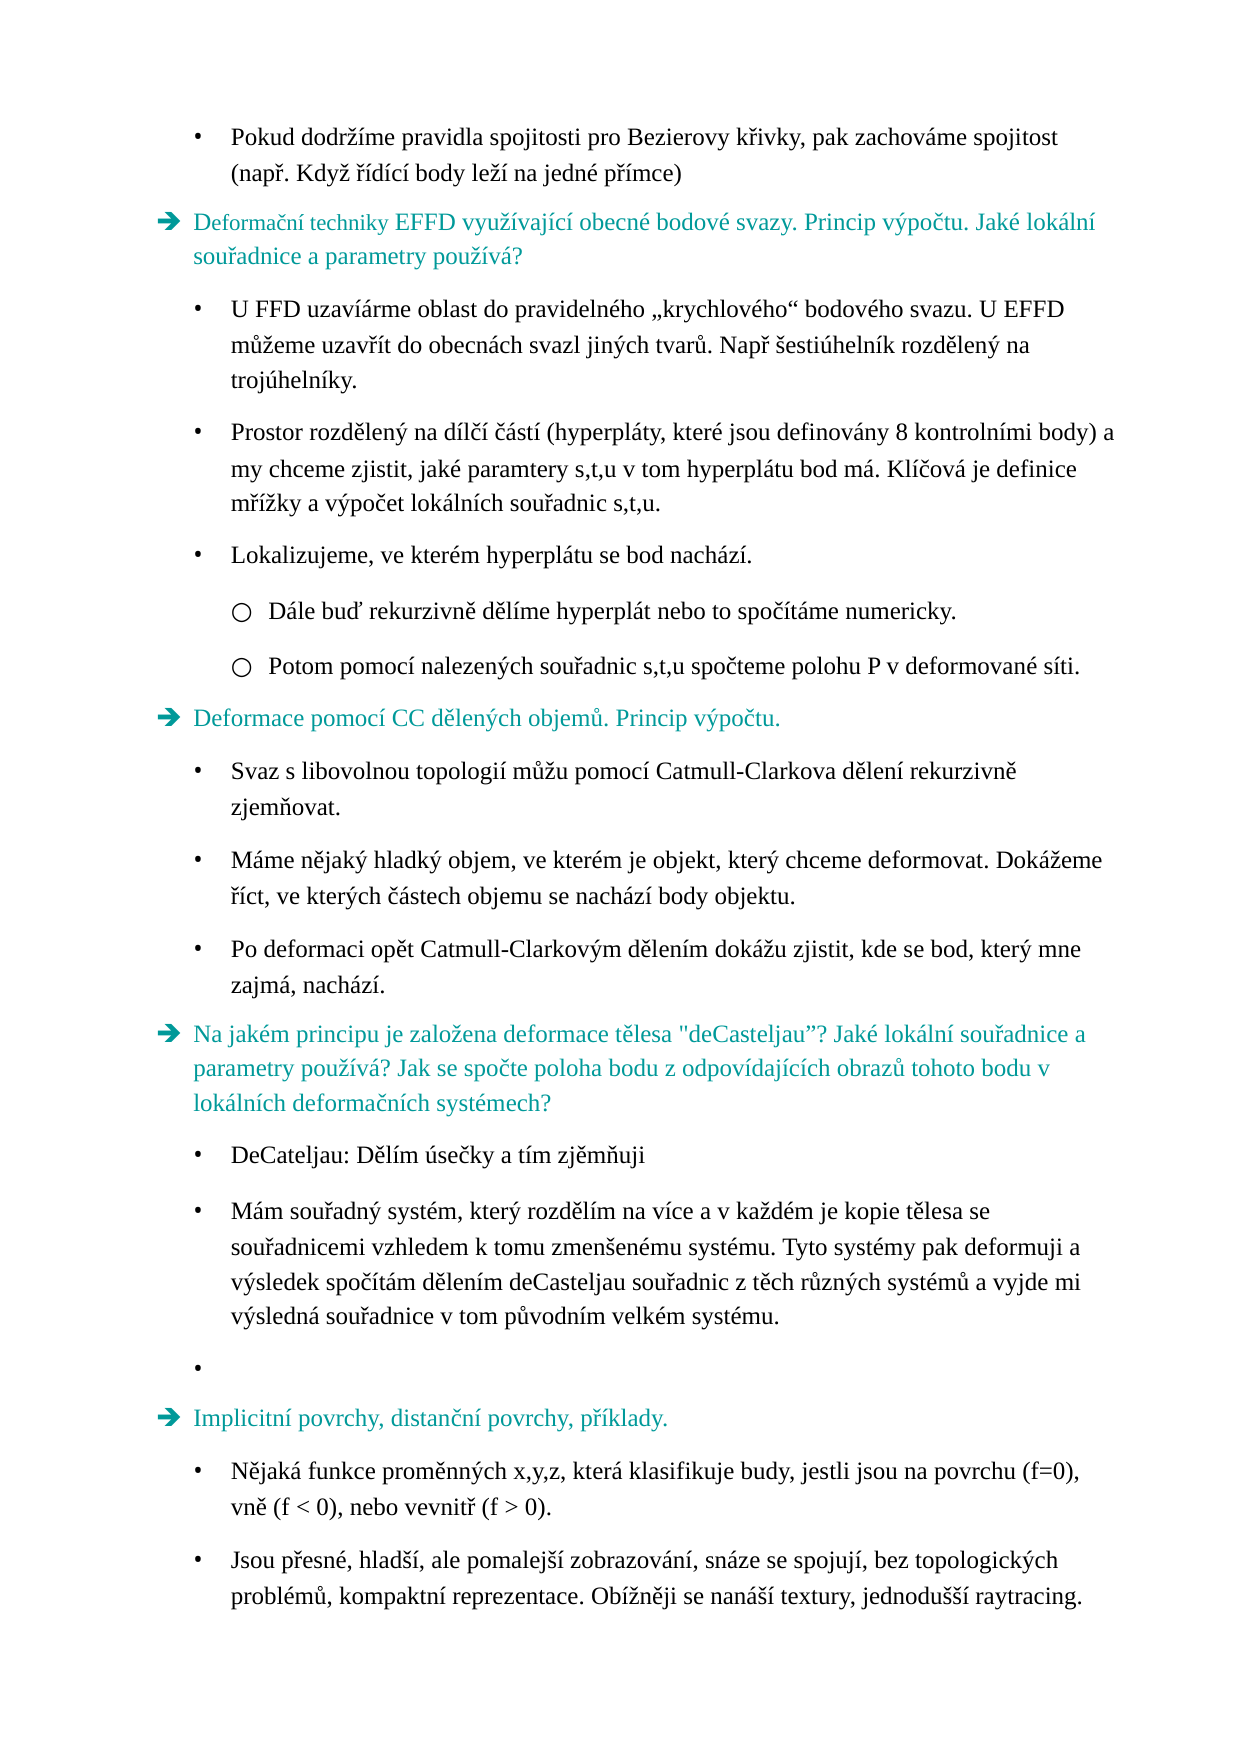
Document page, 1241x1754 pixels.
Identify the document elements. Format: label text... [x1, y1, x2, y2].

list Na jakém principu je založena deformace tělesa "deCasteljau”? Jaké lokální souřadnice a parametry používá? Jak se spočte poloha bodu z odpovídajících obrazů tohoto bodu v lokálních deformačních systémech? [156, 1019, 1122, 1117]
list Po deformaci opět Catmull-Clarkovým dělením dokážu zjistit, kde se bod, který mne zajmá, nachází. [193, 930, 1122, 999]
list Svaz s libovolnou topologií můžu pomocí Catmull-Clarkova dělení rekurzivně zjemňovat. [193, 752, 1122, 821]
list Potom pomocí nalezených souřadnic s,t,u spočteme polohu P v deformované síti. [231, 648, 1122, 682]
list Lokalizujeme, ve kterém hyperplátu se bod nachází. [193, 537, 1122, 571]
list Prostor rozdělený na dílčí částí (hyperpláty, které jsou definovány 8 kontrolními body) a my chceme zjistit, jaké paramtery s,t,u v tom hyperplátu bod má. Klíčová je definice mřížky a výpočet lokálních souřadnic s,t,u. [193, 414, 1122, 517]
list Nějaká funkce proměnných x,y,z, která klasifikuje budy, jestli jsou na povrchu (f=0), vně (f < 0), nebo vevnitř (f > 0). [193, 1452, 1122, 1521]
list DeCateljau: Dělím úsečky a tím zjěmňuji [193, 1137, 1122, 1171]
list Pokud dodržíme pravidla spojitosti pro Bezierovy křivky, pak zachováme spojitost (např. Když řídící body leží na jedné přímce) [193, 118, 1122, 187]
list Implicitní povrchy, distanční povrchy, příklady. [156, 1403, 1122, 1432]
list Jsou přesné, hladší, ale pomalejší zobrazování, snáze se spojují, bez topologických problémů, kompaktní reprezentace. Obížněji se nanáší textury, jednodušší raytracing. [193, 1541, 1122, 1610]
list Mám souřadný systém, který rozdělím na více a v každém je kopie tělesa se souřadnicemi vzhledem k tomu zmenšenému systému. Tyto systémy pak deformuji a výsledek spočítám dělením deCasteljau souřadnic z těch různých systémů a vyjde mi výsledná souřadnice v tom původním velkém systému. [193, 1192, 1122, 1330]
list U FFD uzavíárme oblast do pravidelného „krychlového“ bodového svazu. U EFFD můžeme uzavřít do obecnách svazl jiných tvarů. Např šestiúhelník rozdělený na trojúhelníky. [193, 291, 1122, 393]
list Deformace pomocí CC dělených objemů. Princip výpočtu. [156, 703, 1122, 732]
list Máme nějaký hladký objem, ve kterém je objekt, který chceme deformovat. Dokážeme říct, ve kterých částech objemu se nachází body objektu. [193, 841, 1122, 910]
list Deformační techniky EFFD využívající obecné bodové svazy. Princip výpočtu. Jaké lokální souřadnice a parametry používá? [156, 207, 1122, 270]
list Dále buď rekurzivně dělíme hyperplát nebo to spočítáme numericky. [231, 593, 1122, 627]
